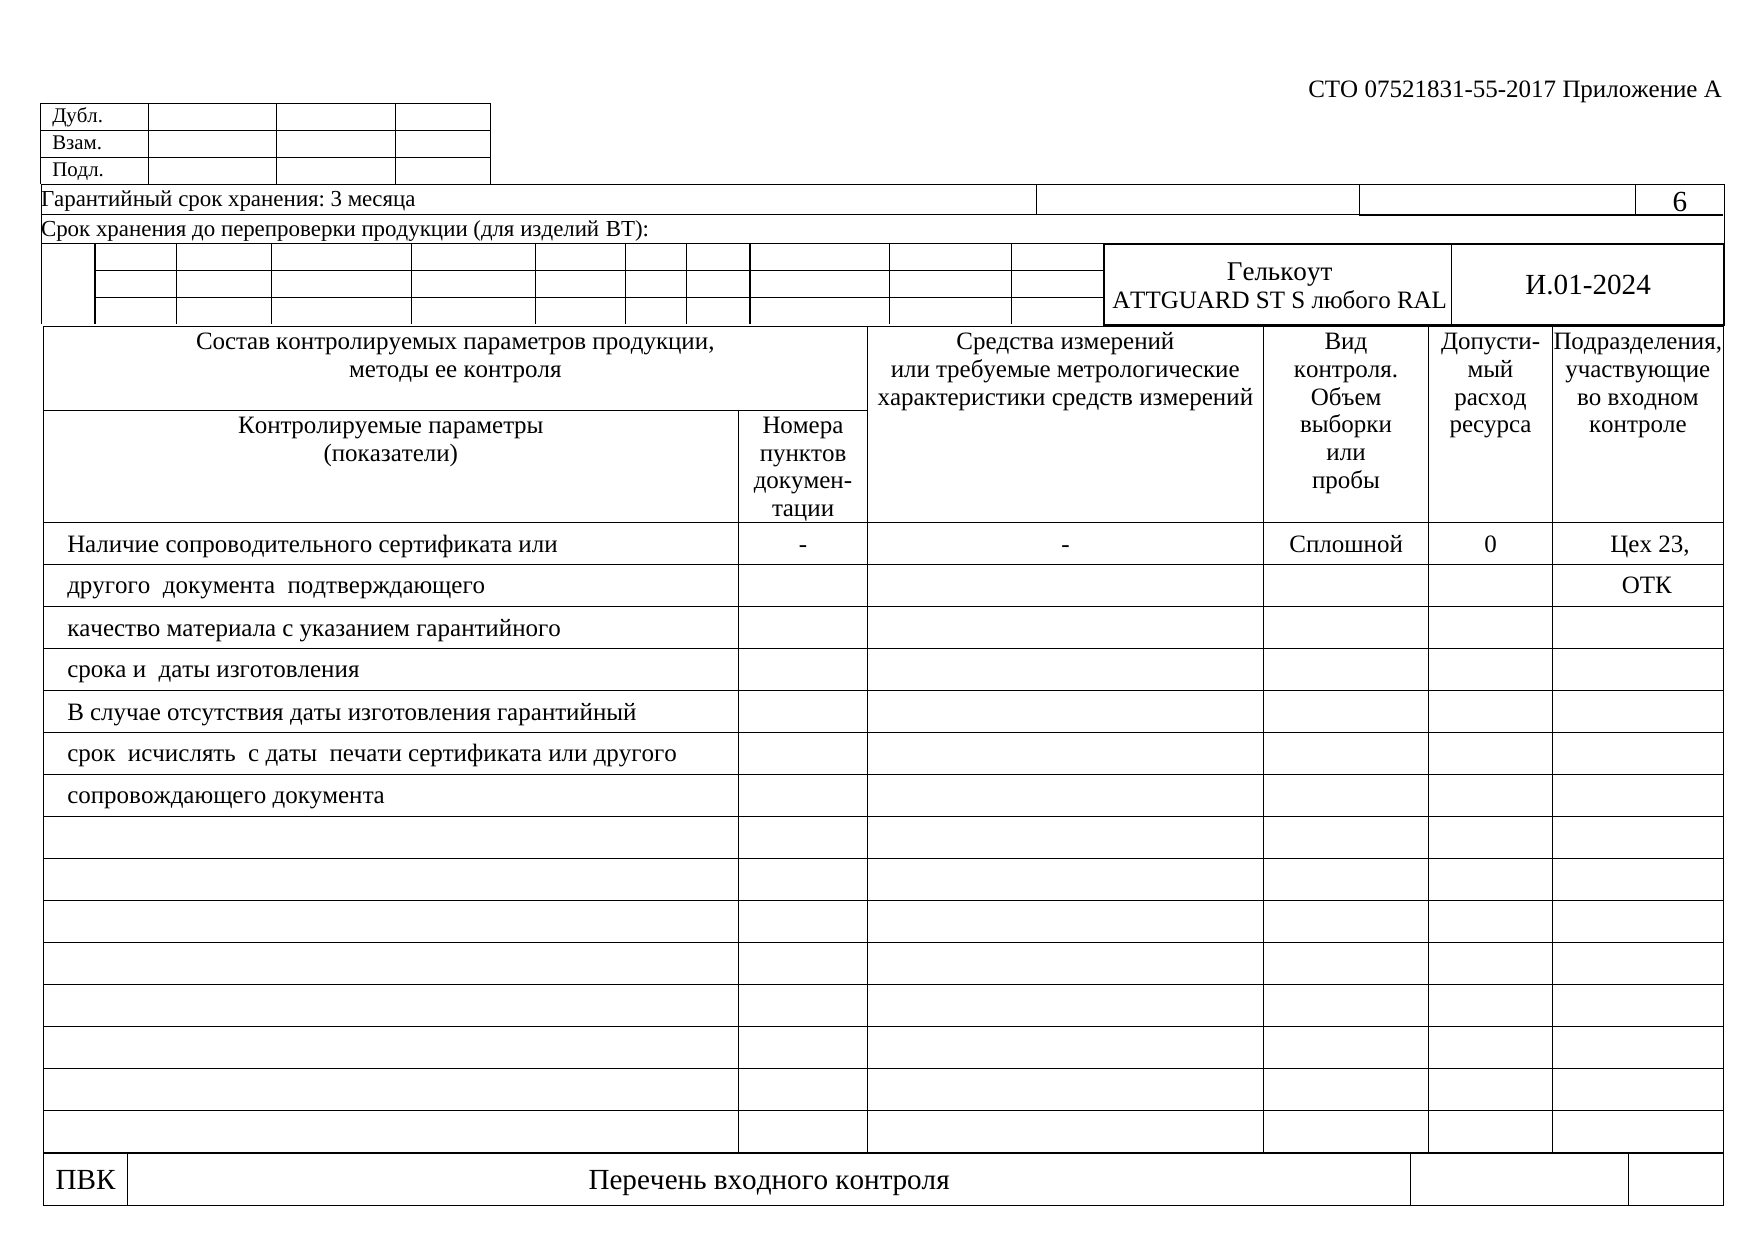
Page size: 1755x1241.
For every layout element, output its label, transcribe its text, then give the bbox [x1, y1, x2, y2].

table_cell - [868, 523, 1263, 564]
table_cell - [739, 523, 867, 564]
table_cell [491, 157, 786, 184]
table_cell [626, 271, 686, 297]
table_cell [1264, 1027, 1428, 1068]
table_cell [739, 565, 867, 606]
table_cell [396, 158, 490, 184]
table_cell [491, 130, 786, 157]
table_cell [868, 817, 1263, 858]
table_cell [739, 859, 867, 900]
table_cell [1429, 733, 1552, 774]
table_cell [1429, 817, 1552, 858]
table_cell Наличие сопроводительного сертификата или [44, 523, 738, 564]
table_cell [1429, 607, 1552, 648]
table_cell [868, 649, 1263, 690]
table_cell [1429, 691, 1552, 732]
table_cell другого документа подтверждающего [44, 565, 738, 606]
table_cell [739, 1111, 867, 1152]
table_cell [44, 817, 738, 858]
table_cell [277, 131, 395, 157]
table_cell [1264, 733, 1428, 774]
table_cell [786, 130, 1724, 184]
table_cell [868, 859, 1263, 900]
table_cell И.01-2024 [1452, 245, 1723, 324]
table_cell Сплошной [1264, 523, 1428, 564]
table_cell [1264, 1111, 1428, 1152]
table_cell [739, 733, 867, 774]
table_header [491, 103, 739, 130]
table_header Состав контролируемых параметров продукции, методы ее контроля [44, 327, 867, 410]
table_cell ПВК [44, 1154, 127, 1205]
table_cell срока и даты изготовления [44, 649, 738, 690]
table_cell [1264, 607, 1428, 648]
table_cell [1429, 859, 1552, 900]
table_cell [739, 901, 867, 942]
table_cell [1264, 901, 1428, 942]
table_cell 0 [1429, 523, 1552, 564]
table_cell [44, 1069, 738, 1110]
table_cell [1553, 649, 1723, 690]
table_header [739, 103, 1254, 130]
text СТО 07521831-55-2017 Приложение А [29, 75, 1722, 103]
table_cell [687, 298, 749, 324]
table_cell [1012, 271, 1103, 297]
table_cell [1264, 943, 1428, 984]
table_cell [536, 244, 625, 270]
table_cell [1553, 691, 1723, 732]
table_cell [536, 271, 625, 297]
table_cell [1264, 565, 1428, 606]
table_header Средства измерений или требуемые метрологические характеристики средств измерений [868, 327, 1263, 522]
table_cell [536, 298, 625, 324]
table_cell [1429, 901, 1552, 942]
table_cell [868, 1027, 1263, 1068]
table_cell Подл. [41, 158, 148, 184]
table_cell ОТК [1553, 565, 1723, 606]
table_header [1037, 185, 1359, 213]
table_cell [1553, 1069, 1723, 1110]
table_cell [890, 298, 1011, 324]
table_cell [44, 901, 738, 942]
table_cell [739, 1069, 867, 1110]
table_cell [96, 244, 176, 270]
table_cell [739, 1027, 867, 1068]
table_cell [1553, 985, 1723, 1026]
table_cell [177, 298, 271, 324]
table_cell [412, 271, 535, 297]
table_cell [1012, 298, 1103, 324]
table_cell [1264, 817, 1428, 858]
table_cell [868, 565, 1263, 606]
table_cell [96, 298, 176, 324]
table_cell Гелькоут ATTGUARD ST S любого RAL [1105, 245, 1451, 324]
table_cell сопровождающего документа [44, 775, 738, 816]
table_cell В случае отсутствия даты изготовления гарантийный [44, 691, 738, 732]
table_header 6 [1636, 185, 1724, 213]
table_cell [44, 1027, 738, 1068]
table_cell [149, 131, 276, 157]
table_cell [626, 298, 686, 324]
table_cell срок исчислять с даты печати сертификата или другого [44, 733, 738, 774]
table_cell [96, 271, 176, 297]
table_cell [687, 271, 749, 297]
table_cell [1411, 1154, 1628, 1205]
table_cell [868, 1069, 1263, 1110]
table_cell [1553, 859, 1723, 900]
table_cell [149, 158, 276, 184]
table_cell качество материала с указанием гарантийного [44, 607, 738, 648]
table_cell [751, 271, 889, 297]
table_cell [44, 1111, 738, 1152]
table_cell [1429, 943, 1552, 984]
table_cell [1553, 733, 1723, 774]
table_cell [868, 775, 1263, 816]
table_cell [739, 691, 867, 732]
table_header Дубл. [41, 104, 148, 130]
table_cell [1429, 1027, 1552, 1068]
table_cell [1264, 649, 1428, 690]
table_header [396, 104, 490, 130]
table_cell [1553, 817, 1723, 858]
table_cell [177, 271, 271, 297]
table_cell [739, 943, 867, 984]
table_cell [44, 859, 738, 900]
table_cell [277, 158, 395, 184]
table_cell [868, 607, 1263, 648]
table_cell [1553, 1111, 1723, 1152]
table_cell [1553, 901, 1723, 942]
table_cell [890, 271, 1011, 297]
table_cell [272, 244, 411, 270]
table_cell [44, 985, 738, 1026]
table_header Гарантийный срок хранения: 3 месяца [42, 185, 1036, 213]
table_cell [44, 943, 738, 984]
table_cell [868, 1111, 1263, 1152]
table_cell Цех 23, [1553, 523, 1723, 564]
table_cell [1553, 943, 1723, 984]
table_header Вид контроля. Объем выборки или пробы [1264, 327, 1428, 522]
table_cell [868, 691, 1263, 732]
table_cell Взам. [41, 131, 148, 157]
table_header Подразделения, участвующие во входном контроле [1553, 327, 1723, 522]
table_cell Перечень входного контроля [128, 1154, 1410, 1205]
table_header [277, 104, 395, 130]
table_cell Номера пунктов докумен- тации [739, 411, 867, 522]
table_cell [868, 901, 1263, 942]
table_cell [42, 244, 94, 324]
table_cell [739, 817, 867, 858]
table_cell [751, 298, 889, 324]
table_cell [739, 775, 867, 816]
table_cell [739, 607, 867, 648]
table_cell [1629, 1154, 1723, 1205]
table_cell [1012, 244, 1103, 270]
table_cell [1264, 859, 1428, 900]
table_cell [1264, 691, 1428, 732]
table_cell [396, 131, 490, 157]
table_cell [1429, 1111, 1552, 1152]
table_cell [868, 985, 1263, 1026]
table_cell [412, 244, 535, 270]
table_cell [1429, 1069, 1552, 1110]
table_cell [739, 649, 867, 690]
table_header Допусти-мый расход ресурса [1429, 466, 1552, 522]
table_cell Контролируемые параметры (показатели) [44, 411, 738, 522]
table_cell [1264, 985, 1428, 1026]
table_cell [1429, 985, 1552, 1026]
table_cell [1553, 1027, 1723, 1068]
table_cell [868, 943, 1263, 984]
table_cell [1553, 607, 1723, 648]
table_cell [177, 244, 271, 270]
table_cell [1264, 1069, 1428, 1110]
table_cell [751, 244, 889, 270]
table_header [149, 104, 276, 130]
table_cell [272, 271, 411, 297]
table_cell [626, 244, 686, 270]
table_cell [868, 733, 1263, 774]
table_header [1360, 185, 1635, 213]
table_cell [1429, 775, 1552, 816]
table_cell [1553, 775, 1723, 816]
table_cell [739, 985, 867, 1026]
table_cell [272, 298, 411, 324]
table_cell [1264, 775, 1428, 816]
table_cell [1429, 565, 1552, 606]
table_cell [687, 244, 749, 270]
table_cell [890, 244, 1011, 270]
table_cell [412, 298, 535, 324]
table_header [1254, 103, 1724, 130]
table_cell [1429, 649, 1552, 690]
